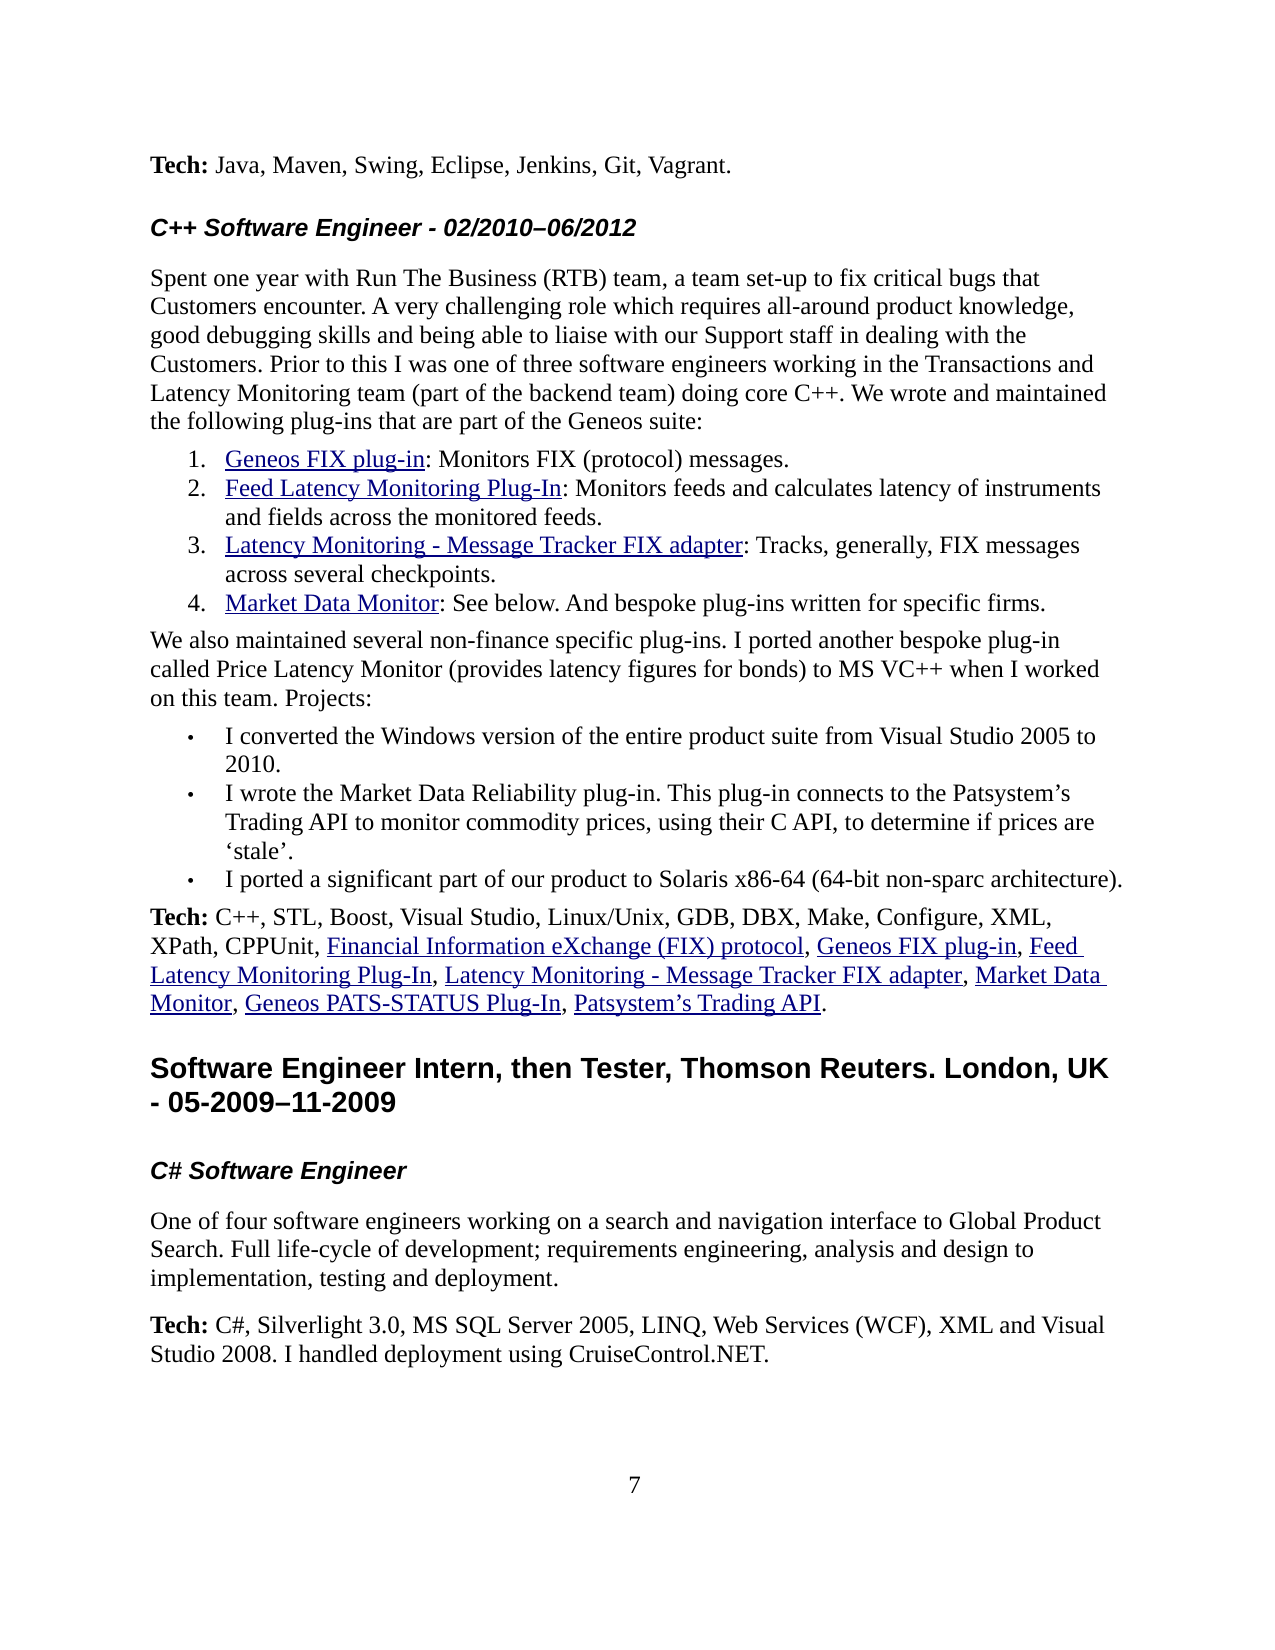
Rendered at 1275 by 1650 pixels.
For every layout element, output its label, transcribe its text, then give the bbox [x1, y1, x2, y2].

list I ported a significant part of our product to Solaris x86-64 (64-bit non-sparc architecture). [187, 864, 1125, 893]
list Geneos FIX plug-in: Monitors FIX (protocol) messages. [187, 444, 1125, 473]
list I converted the Windows version of the entire product suite from Visual Studio 2005 to 2010. [187, 721, 1125, 778]
text Spent one year with Run The Business (RTB) team, a team set-up to fix critical bugs that Customers encounter. A very challenging role which requires all-around product knowledge, good debugging skills and being able to liaise with our Support staff in dealing with the Customers. Prior to this I was one of three software engineers working in the Transactions and Latency Monitoring team (part of the backend team) doing core C++. We wrote and maintained the following plug-ins that are part of the Geneos suite: [150, 263, 1125, 435]
list Latency Monitoring - Message Tracker FIX adapter: Tracks, generally, FIX messages across several checkpoints. [187, 530, 1125, 588]
text Tech: Java, Maven, Swing, Eclipse, Jenkins, Git, Vagrant. [150, 150, 1125, 179]
subtitle Software Engineer Intern, then Tester, Thomson Reuters. London, UK - 05-2009–11-2009 [150, 1051, 1125, 1118]
text Tech: C++, STL, Boost, Visual Studio, Linux/Unix, GDB, DBX, Make, Configure, XML, XPath, CPPUnit, Financial Information eXchange (FIX) protocol, Geneos FIX plug-in, Feed Latency Monitoring Plug-In, Latency Monitoring - Message Tracker FIX adapter, Market Data Monitor, Geneos PATS-STATUS Plug-In, Patsystem’s Trading API. [150, 902, 1125, 1017]
list Feed Latency Monitoring Plug-In: Monitors feeds and calculates latency of instruments and fields across the monitored feeds. [187, 473, 1125, 530]
text One of four software engineers working on a search and navigation interface to Global Product Search. Full life-cycle of development; requirements engineering, analysis and design to implementation, testing and deployment. [150, 1206, 1125, 1292]
text We also maintained several non-finance specific plug-ins. I ported another bespoke plug-in called Price Latency Monitor (provides latency figures for bonds) to MS VC++ when I worked on this team. Projects: [150, 626, 1125, 712]
list I wrote the Market Data Reliability plug-in. This plug-in connects to the Patsystem’s Trading API to monitor commodity prices, using their C API, to determine if prices are ‘stale’. [187, 778, 1125, 864]
list Market Data Monitor: See below. And bespoke plug-ins written for specific firms. [187, 588, 1125, 617]
subtitle C# Software Engineer [150, 1156, 1125, 1184]
text Tech: C#, Silverlight 3.0, MS SQL Server 2005, LINQ, Web Services (WCF), XML and Visual Studio 2008. I handled deployment using CruiseControl.NET. [150, 1310, 1125, 1367]
subtitle C++ Software Engineer - 02/2010–06/2012 [150, 213, 1125, 241]
